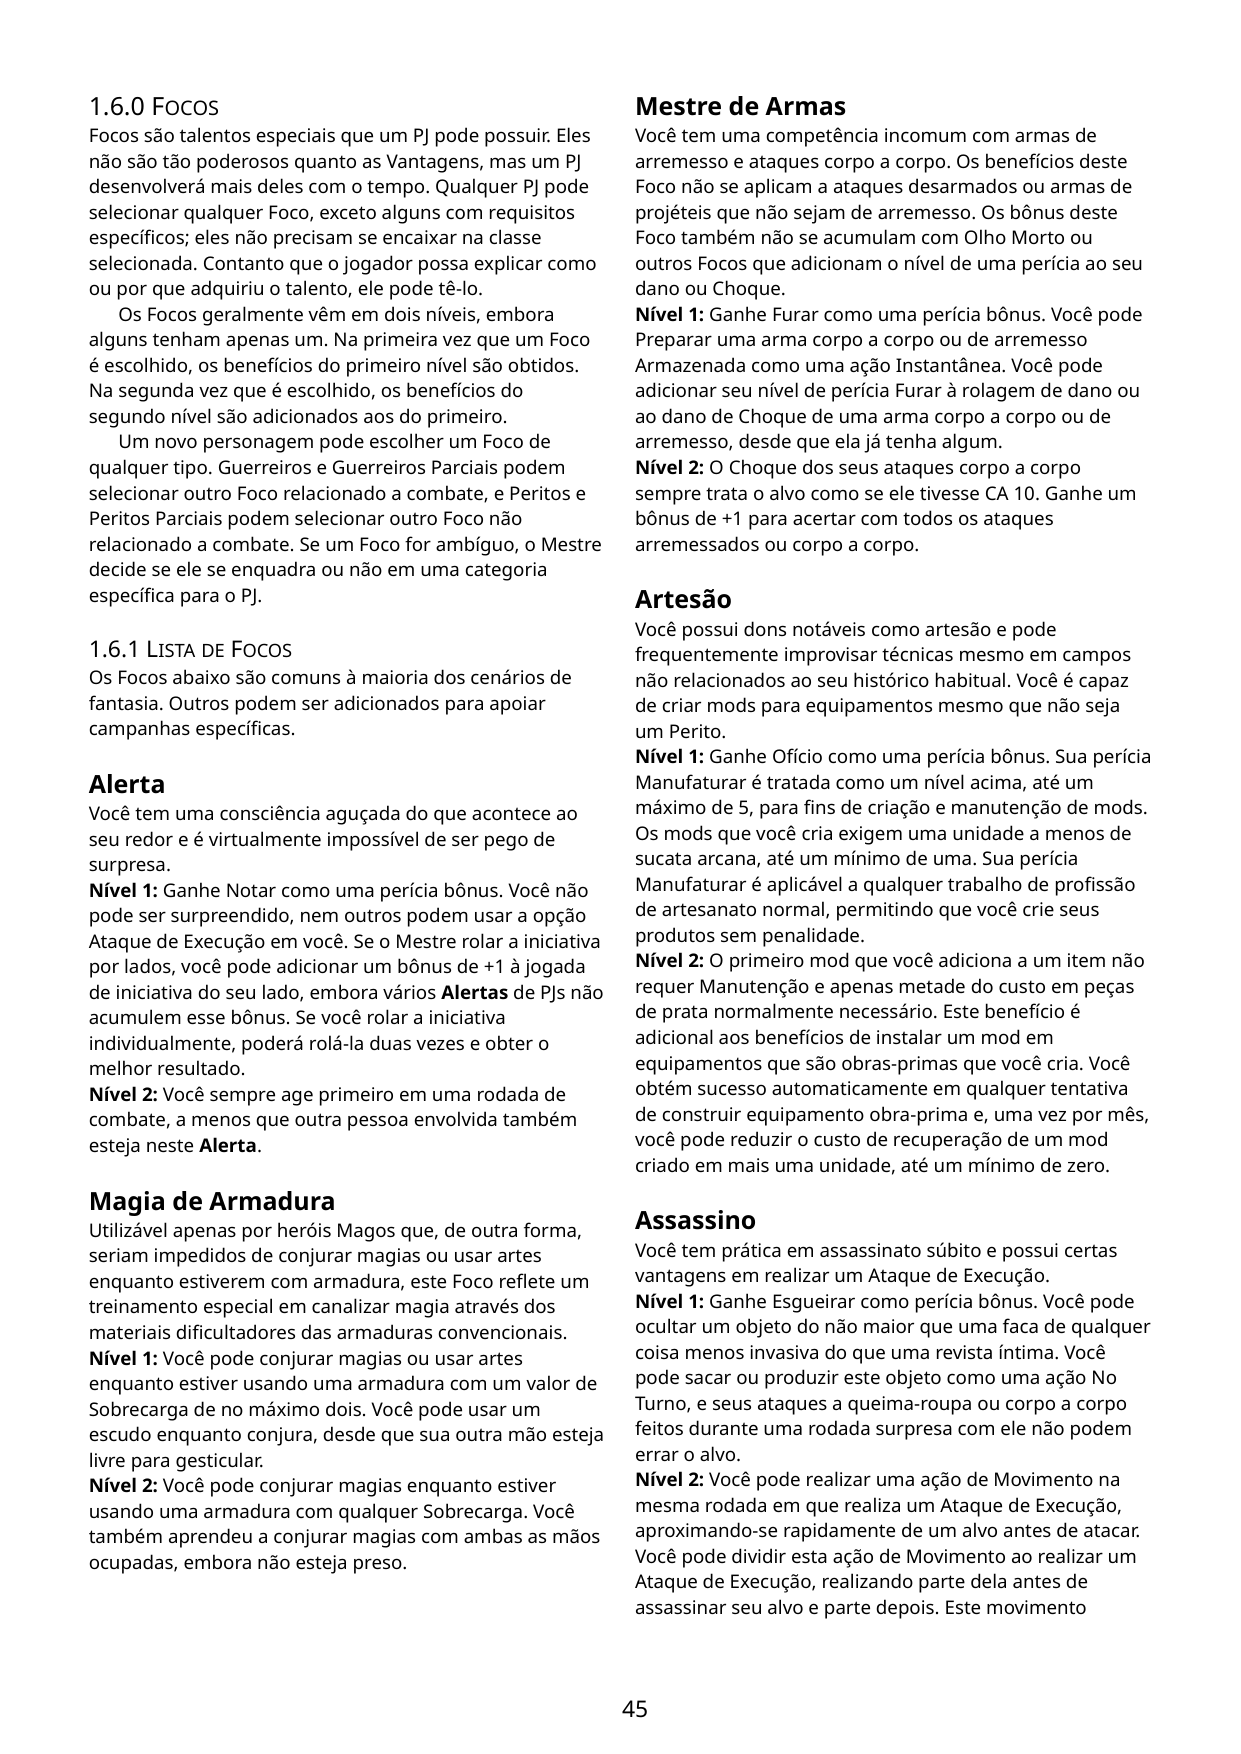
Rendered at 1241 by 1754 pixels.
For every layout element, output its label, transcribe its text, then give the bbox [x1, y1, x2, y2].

text Você tem uma competência incomum com armas de arremesso e ataques corpo a corpo. Os benefícios deste Foco não se aplicam a ataques desarmados ou armas de projéteis que não sejam de arremesso. Os bônus deste Foco também não se acumulam com Olho Morto ou outros Focos que adicionam o nível de uma perícia ao seu dano ou Choque. [635, 123, 1152, 301]
text Utilizável apenas por heróis Magos que, de outra forma, seriam impedidos de conjurar magias ou usar artes enquanto estiverem com armadura, este Foco reflete um treinamento especial em canalizar magia através dos materiais dificultadores das armaduras convencionais. [88, 1217, 605, 1345]
text Alerta [88, 766, 605, 800]
subtitle 1.6.1 Lista de Focos [88, 633, 605, 664]
text Os Focos geralmente vêm em dois níveis, embora alguns tenham apenas um. Na primeira vez que um Foco é escolhido, os benefícios do primeiro nível são obtidos. Na segunda vez que é escolhido, os benefícios do segundo nível são adicionados aos do primeiro. [88, 301, 605, 429]
text Nível 1: Ganhe Ofício como uma perícia bônus. Sua perícia Manufaturar é tratada como um nível acima, até um máximo de 5, para fins de criação e manutenção de mods. Os mods que você cria exigem uma unidade a menos de sucata arcana, até um mínimo de uma. Sua perícia Manufaturar é aplicável a qualquer trabalho de profissão de artesanato normal, permitindo que você crie seus produtos sem penalidade. [635, 744, 1152, 948]
text Assassino [635, 1203, 1152, 1237]
text Magia de Armadura [88, 1183, 605, 1217]
text Nível 2: Você pode conjurar magias enquanto estiver usando uma armadura com qualquer Sobrecarga. Você também aprendeu a conjurar magias com ambas as mãos ocupadas, embora não esteja preso. [88, 1472, 605, 1574]
subtitle 1.6.0 Focos [88, 88, 605, 123]
text Os Focos abaixo são comuns à maioria dos cenários de fantasia. Outros podem ser adicionados para apoiar campanhas específicas. [88, 664, 605, 741]
text Nível 1: Ganhe Notar como uma perícia bônus. Você não pode ser surpreendido, nem outros podem usar a opção Ataque de Execução em você. Se o Mestre rolar a iniciativa por lados, você pode adicionar um bônus de +1 à jogada de iniciativa do seu lado, embora vários Alertas de PJs não acumulem esse bônus. Se você rolar a iniciativa individualmente, poderá rolá-la duas vezes e obter o melhor resultado. [88, 877, 605, 1081]
text Artesão [635, 582, 1152, 616]
text Você tem uma consciência aguçada do que acontece ao seu redor e é virtualmente impossível de ser pego de surpresa. [88, 800, 605, 877]
text Focos são talentos especiais que um PJ pode possuir. Eles não são tão poderosos quanto as Vantagens, mas um PJ desenvolverá mais deles com o tempo. Qualquer PJ pode selecionar qualquer Foco, exceto alguns com requisitos específicos; eles não precisam se encaixar na classe selecionada. Contanto que o jogador possa explicar como ou por que adquiriu o talento, ele pode tê-lo. [88, 123, 605, 301]
text Nível 1: Ganhe Esgueirar como perícia bônus. Você pode ocultar um objeto do não maior que uma faca de qualquer coisa menos invasiva do que uma revista íntima. Você pode sacar ou produzir este objeto como uma ação No Turno, e seus ataques a queima-roupa ou corpo a corpo feitos durante uma rodada surpresa com ele não podem errar o alvo. [635, 1288, 1152, 1467]
text Nível 1: Ganhe Furar como uma perícia bônus. Você pode Preparar uma arma corpo a corpo ou de arremesso Armazenada como uma ação Instantânea. Você pode adicionar seu nível de perícia Furar à rolagem de dano ou ao dano de Choque de uma arma corpo a corpo ou de arremesso, desde que ela já tenha algum. [635, 301, 1152, 454]
text Um novo personagem pode escolher um Foco de qualquer tipo. Guerreiros e Guerreiros Parciais podem selecionar outro Foco relacionado a combate, e Peritos e Peritos Parciais podem selecionar outro Foco não relacionado a combate. Se um Foco for ambíguo, o Mestre decide se ele se enquadra ou não em uma categoria específica para o PJ. [88, 429, 605, 607]
text Nível 2: Você pode realizar uma ação de Movimento na mesma rodada em que realiza um Ataque de Execução, aproximando-se rapidamente de um alvo antes de atacar. Você pode dividir esta ação de Movimento ao realizar um Ataque de Execução, realizando parte dela antes de assassinar seu alvo e parte depois. Este movimento [635, 1467, 1152, 1620]
text Nível 1: Você pode conjurar magias ou usar artes enquanto estiver usando uma armadura com um valor de Sobrecarga de no máximo dois. Você pode usar um escudo enquanto conjura, desde que sua outra mão esteja livre para gesticular. [88, 1345, 605, 1472]
text Nível 2: O Choque dos seus ataques corpo a corpo sempre trata o alvo como se ele tivesse CA 10. Ganhe um bônus de +1 para acertar com todos os ataques arremessados ​​ou corpo a corpo. [635, 454, 1152, 556]
text Nível 2: O primeiro mod que você adiciona a um item não requer Manutenção e apenas metade do custo em peças de prata normalmente necessário. Este benefício é adicional aos benefícios de instalar um mod em equipamentos que são obras-primas que você cria. Você obtém sucesso automaticamente em qualquer tentativa de construir equipamento obra-prima e, uma vez por mês, você pode reduzir o custo de recuperação de um mod criado em mais uma unidade, até um mínimo de zero. [635, 948, 1152, 1177]
text Nível 2: Você sempre age primeiro em uma rodada de combate, a menos que outra pessoa envolvida também esteja neste Alerta. [88, 1081, 605, 1158]
text Você tem prática em assassinato súbito e possui certas vantagens em realizar um Ataque de Execução. [635, 1237, 1152, 1288]
text Você possui dons notáveis ​​como artesão e pode frequentemente improvisar técnicas mesmo em campos não relacionados ao seu histórico habitual. Você é capaz de criar mods para equipamentos mesmo que não seja um Perito. [635, 616, 1152, 744]
text Mestre de Armas [635, 88, 1152, 123]
